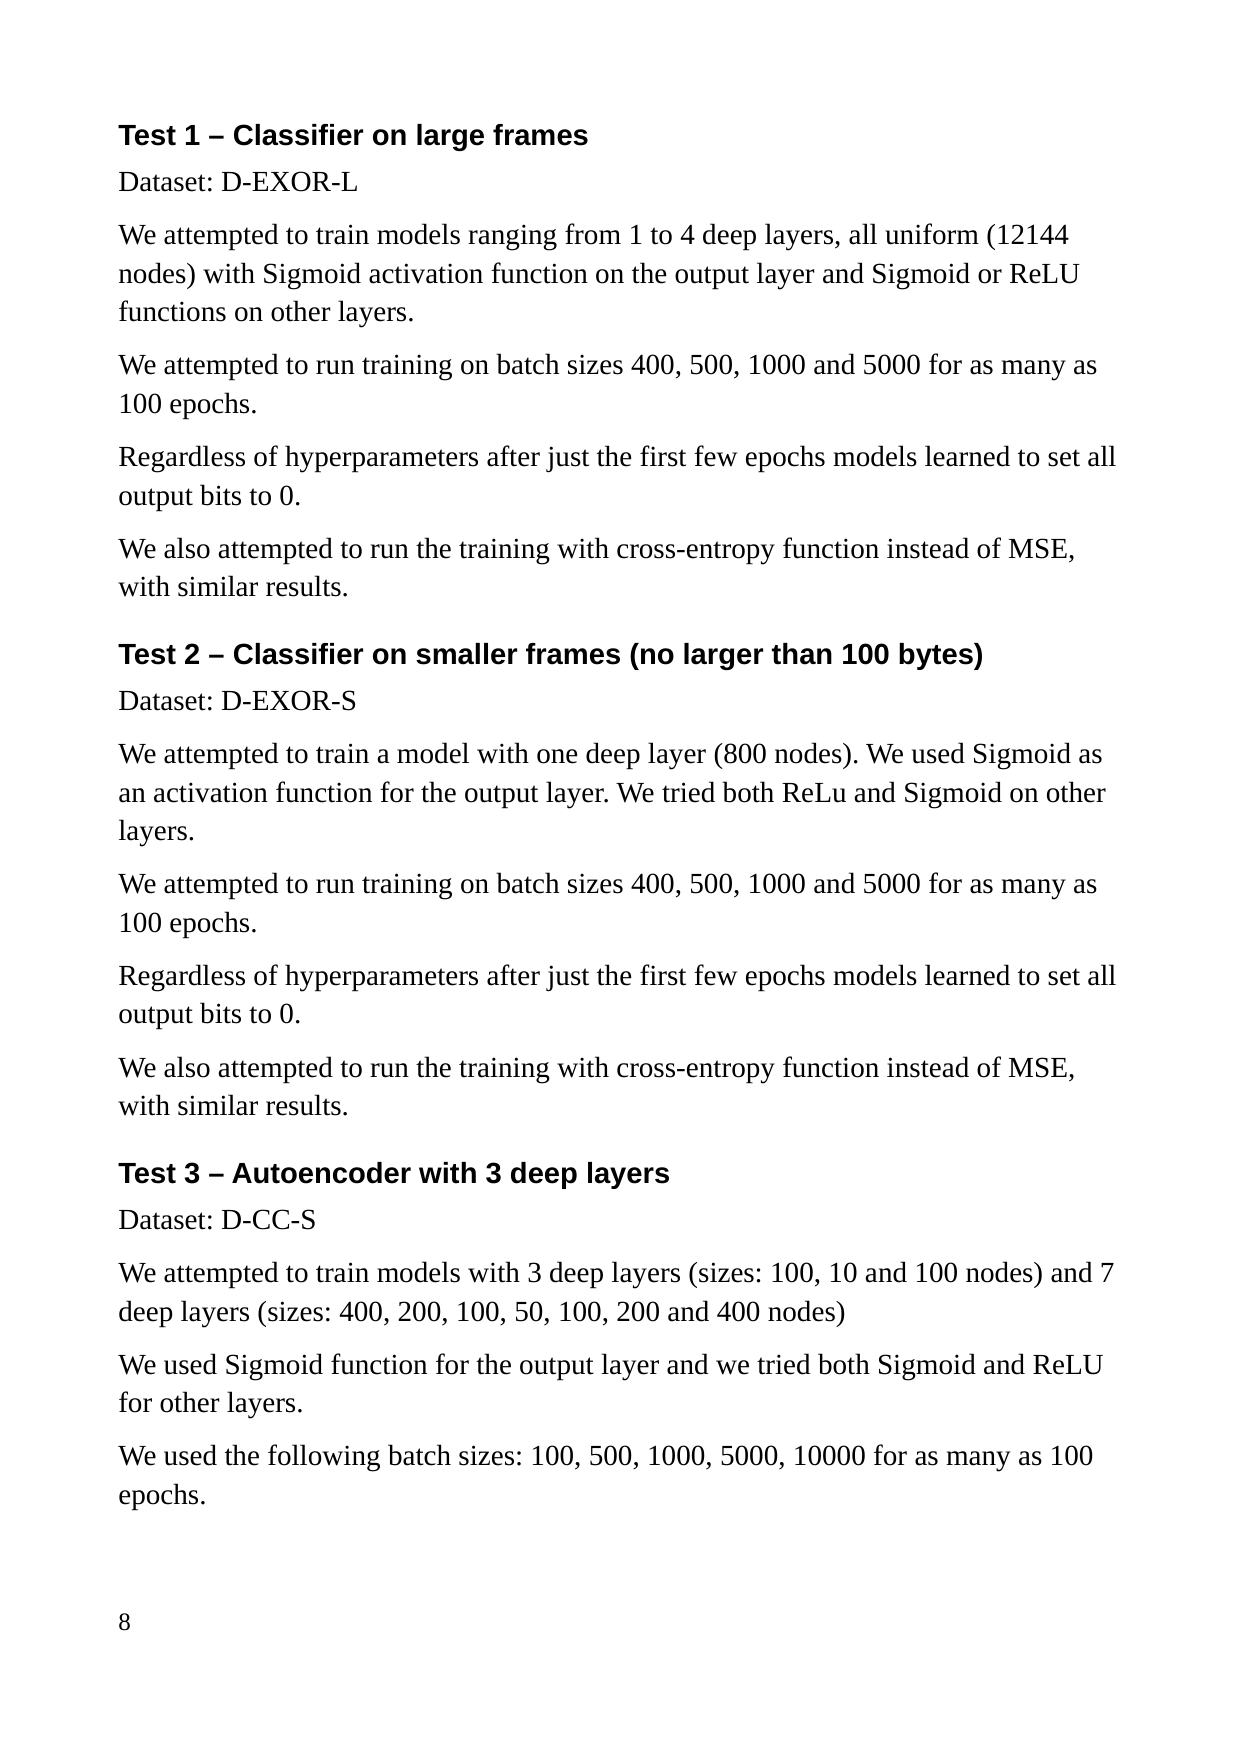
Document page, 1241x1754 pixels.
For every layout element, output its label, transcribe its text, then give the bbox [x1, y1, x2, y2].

text We used Sigmoid function for the output layer and we tried both Sigmoid and ReLU for other layers. [118, 1347, 1122, 1419]
text Regardless of hyperparameters after just the first few epochs models learned to set all output bits to 0. [118, 958, 1122, 1030]
text We also attempted to run the training with cross-entropy function instead of MSE, with similar results. [118, 1050, 1122, 1122]
text We attempted to train models ranging from 1 to 4 deep layers, all uniform (12144 nodes) with Sigmoid activation function on the output layer and Sigmoid or ReLU functions on other layers. [118, 217, 1122, 328]
subtitle Test 2 – Classifier on smaller frames (no larger than 100 bytes) [118, 637, 1122, 671]
text We also attempted to run the training with cross-entropy function instead of MSE, with similar results. [118, 531, 1122, 603]
text Regardless of hyperparameters after just the first few epochs models learned to set all output bits to 0. [118, 439, 1122, 511]
text We attempted to run training on batch sizes 400, 500, 1000 and 5000 for as many as 100 epochs. [118, 866, 1122, 938]
text We attempted to run training on batch sizes 400, 500, 1000 and 5000 for as many as 100 epochs. [118, 347, 1122, 419]
text Dataset: D-EXOR-L [118, 164, 1122, 198]
text We attempted to train a model with one deep layer (800 nodes). We used Sigmoid as an activation function for the output layer. We tried both ReLu and Sigmoid on other layers. [118, 736, 1122, 847]
subtitle Test 3 – Autoencoder with 3 deep layers [118, 1156, 1122, 1189]
text We used the following batch sizes: 100, 500, 1000, 5000, 10000 for as many as 100 epochs. [118, 1438, 1122, 1511]
subtitle Test 1 – Classifier on large frames [118, 118, 1122, 152]
text Dataset: D-CC-S [118, 1202, 1122, 1236]
text We attempted to train models with 3 deep layers (sizes: 100, 10 and 100 nodes) and 7 deep layers (sizes: 400, 200, 100, 50, 100, 200 and 400 nodes) [118, 1255, 1122, 1327]
text Dataset: D-EXOR-S [118, 683, 1122, 717]
